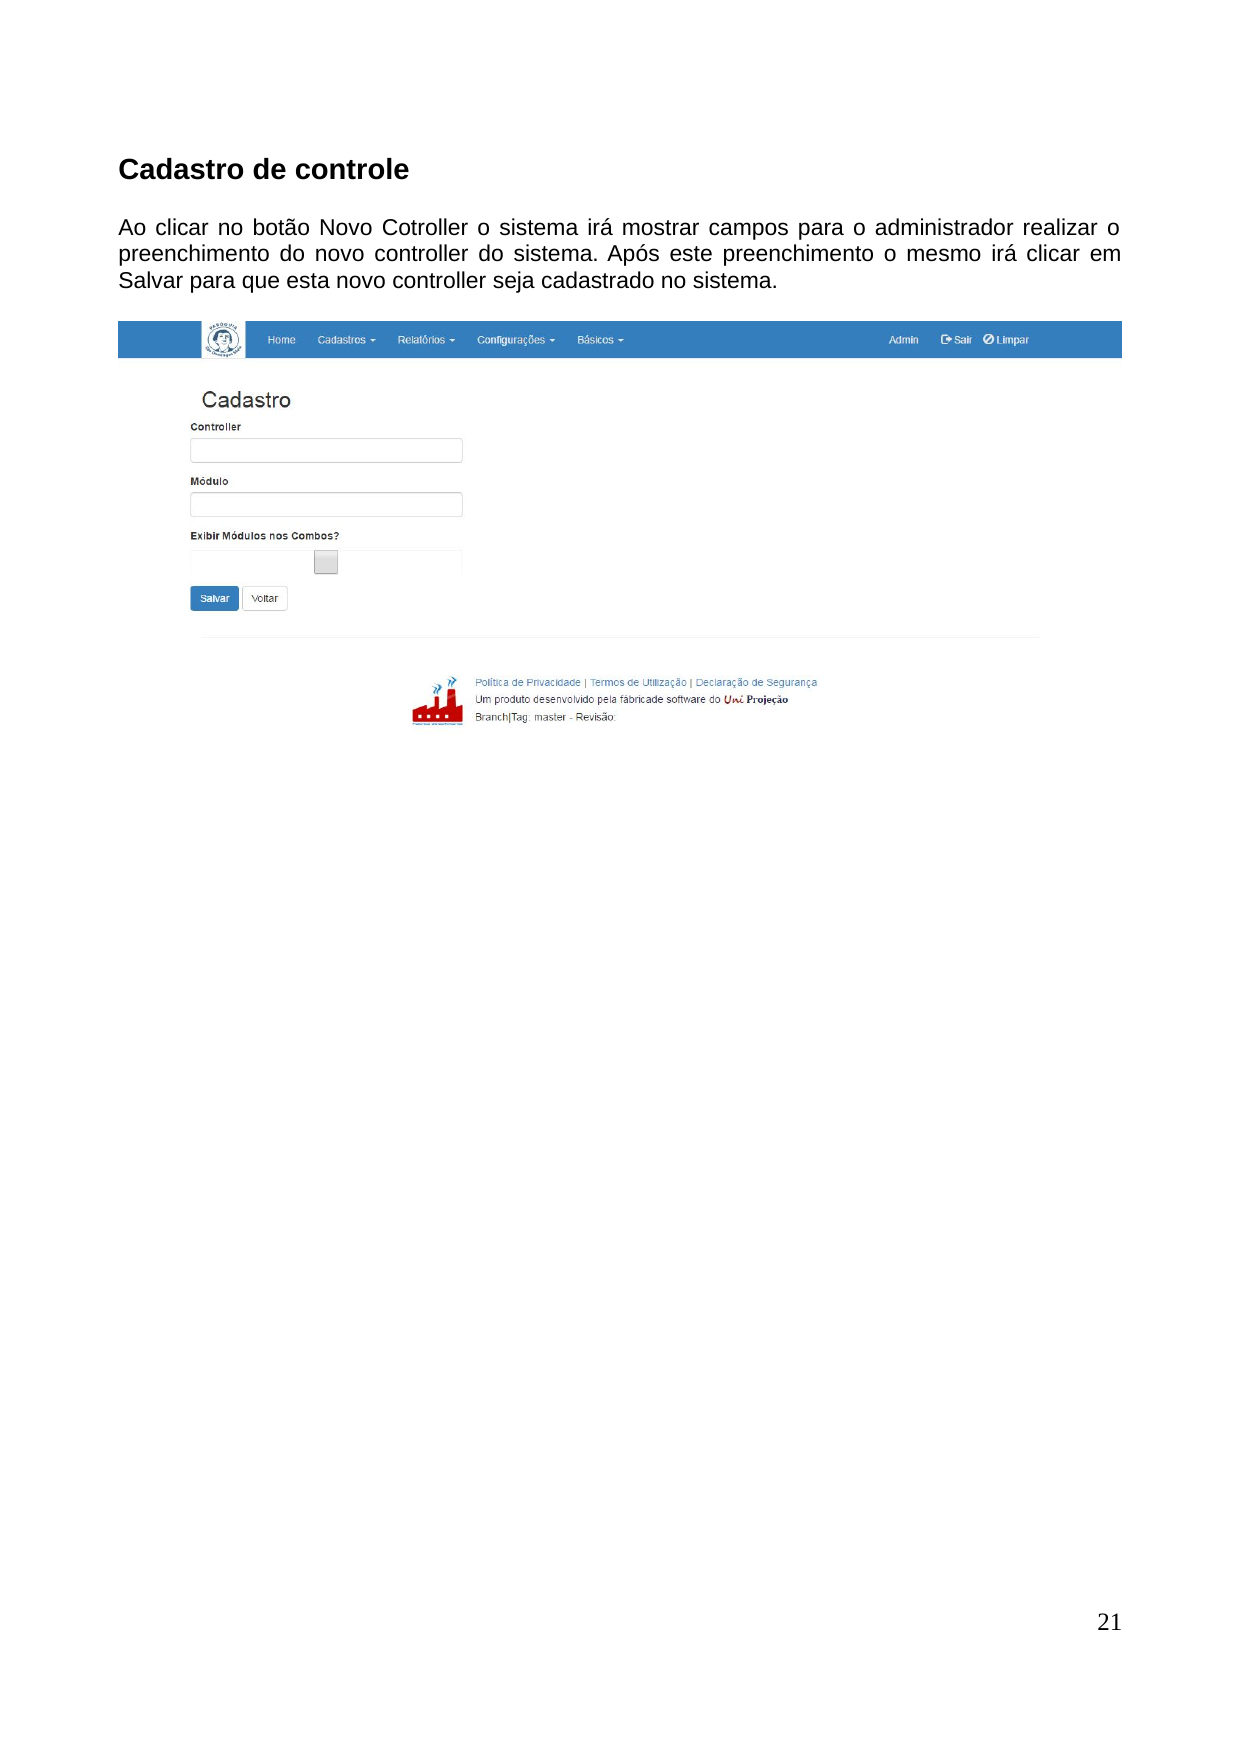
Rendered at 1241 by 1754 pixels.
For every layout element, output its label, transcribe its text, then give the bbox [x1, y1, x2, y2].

text Ao clicar no botão Novo Cotroller o sistema irá mostrar campos para o administrador realizar o preenchimento do novo controller do sistema. Após este preenchimento o mesmo irá clicar em Salvar para que esta novo controller seja cadastrado no sistema. [118, 214, 1122, 293]
picture [118, 321, 1122, 886]
text Cadastro de controle [118, 152, 1122, 185]
